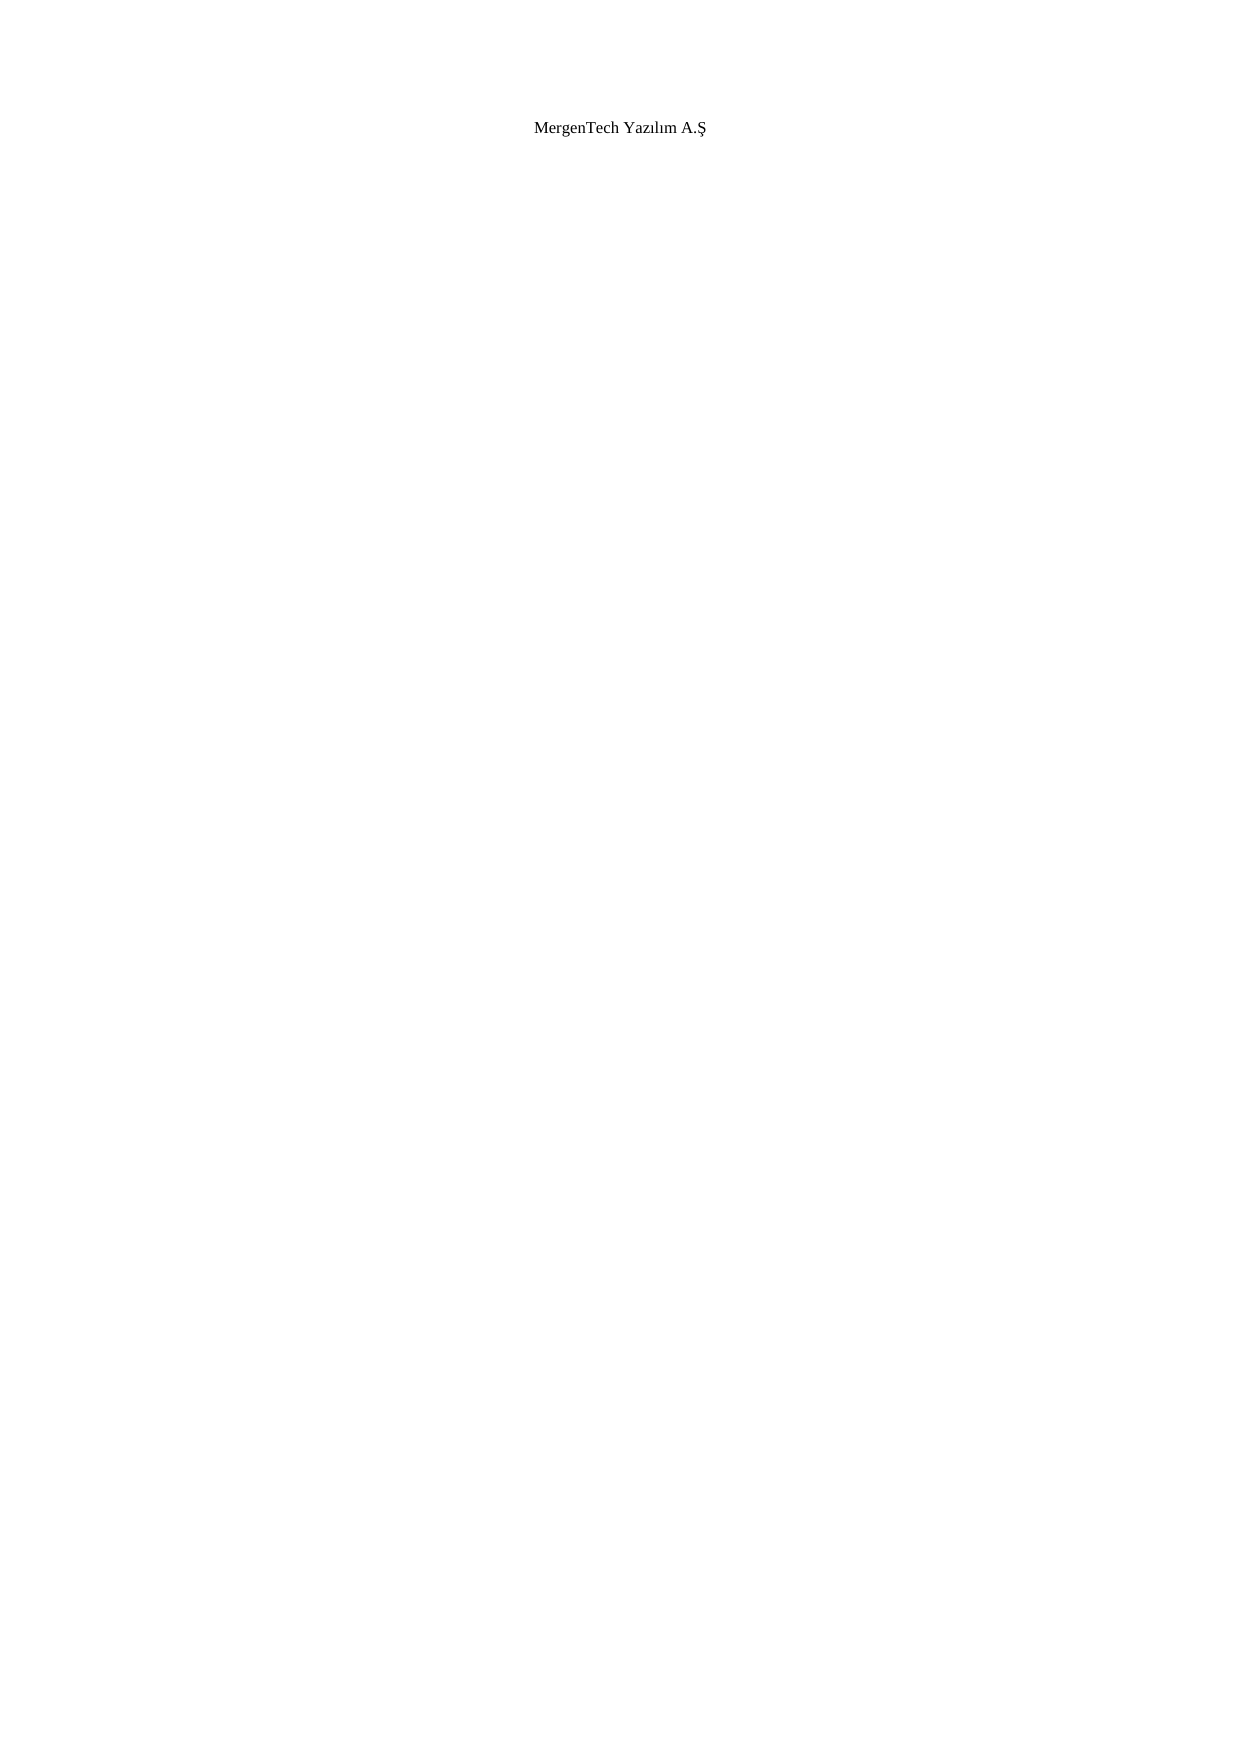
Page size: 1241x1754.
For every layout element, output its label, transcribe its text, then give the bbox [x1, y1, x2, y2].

text MergenTech Yazılım A.Ş [118, 118, 1122, 137]
